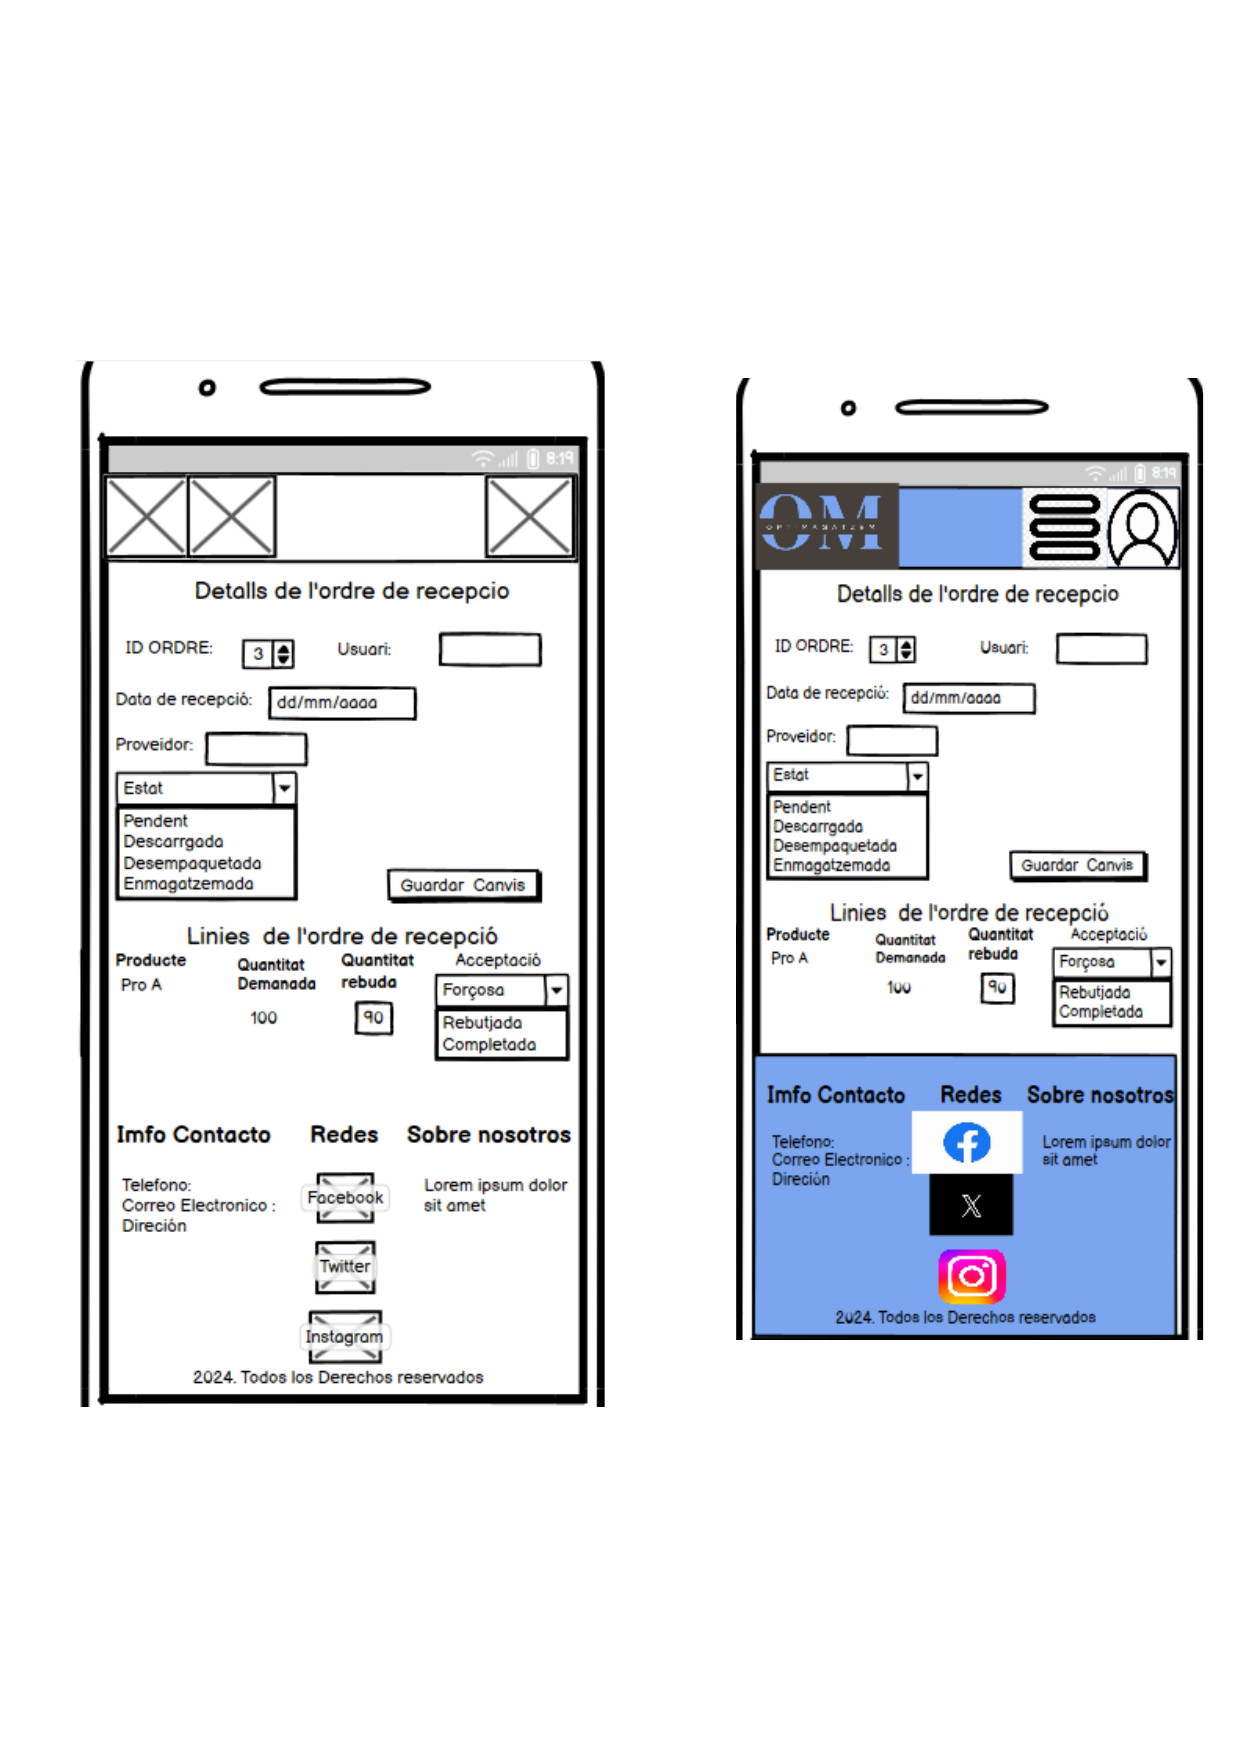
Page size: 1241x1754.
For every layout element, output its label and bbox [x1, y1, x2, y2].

picture [76, 360, 605, 1407]
picture [736, 378, 1204, 1340]
